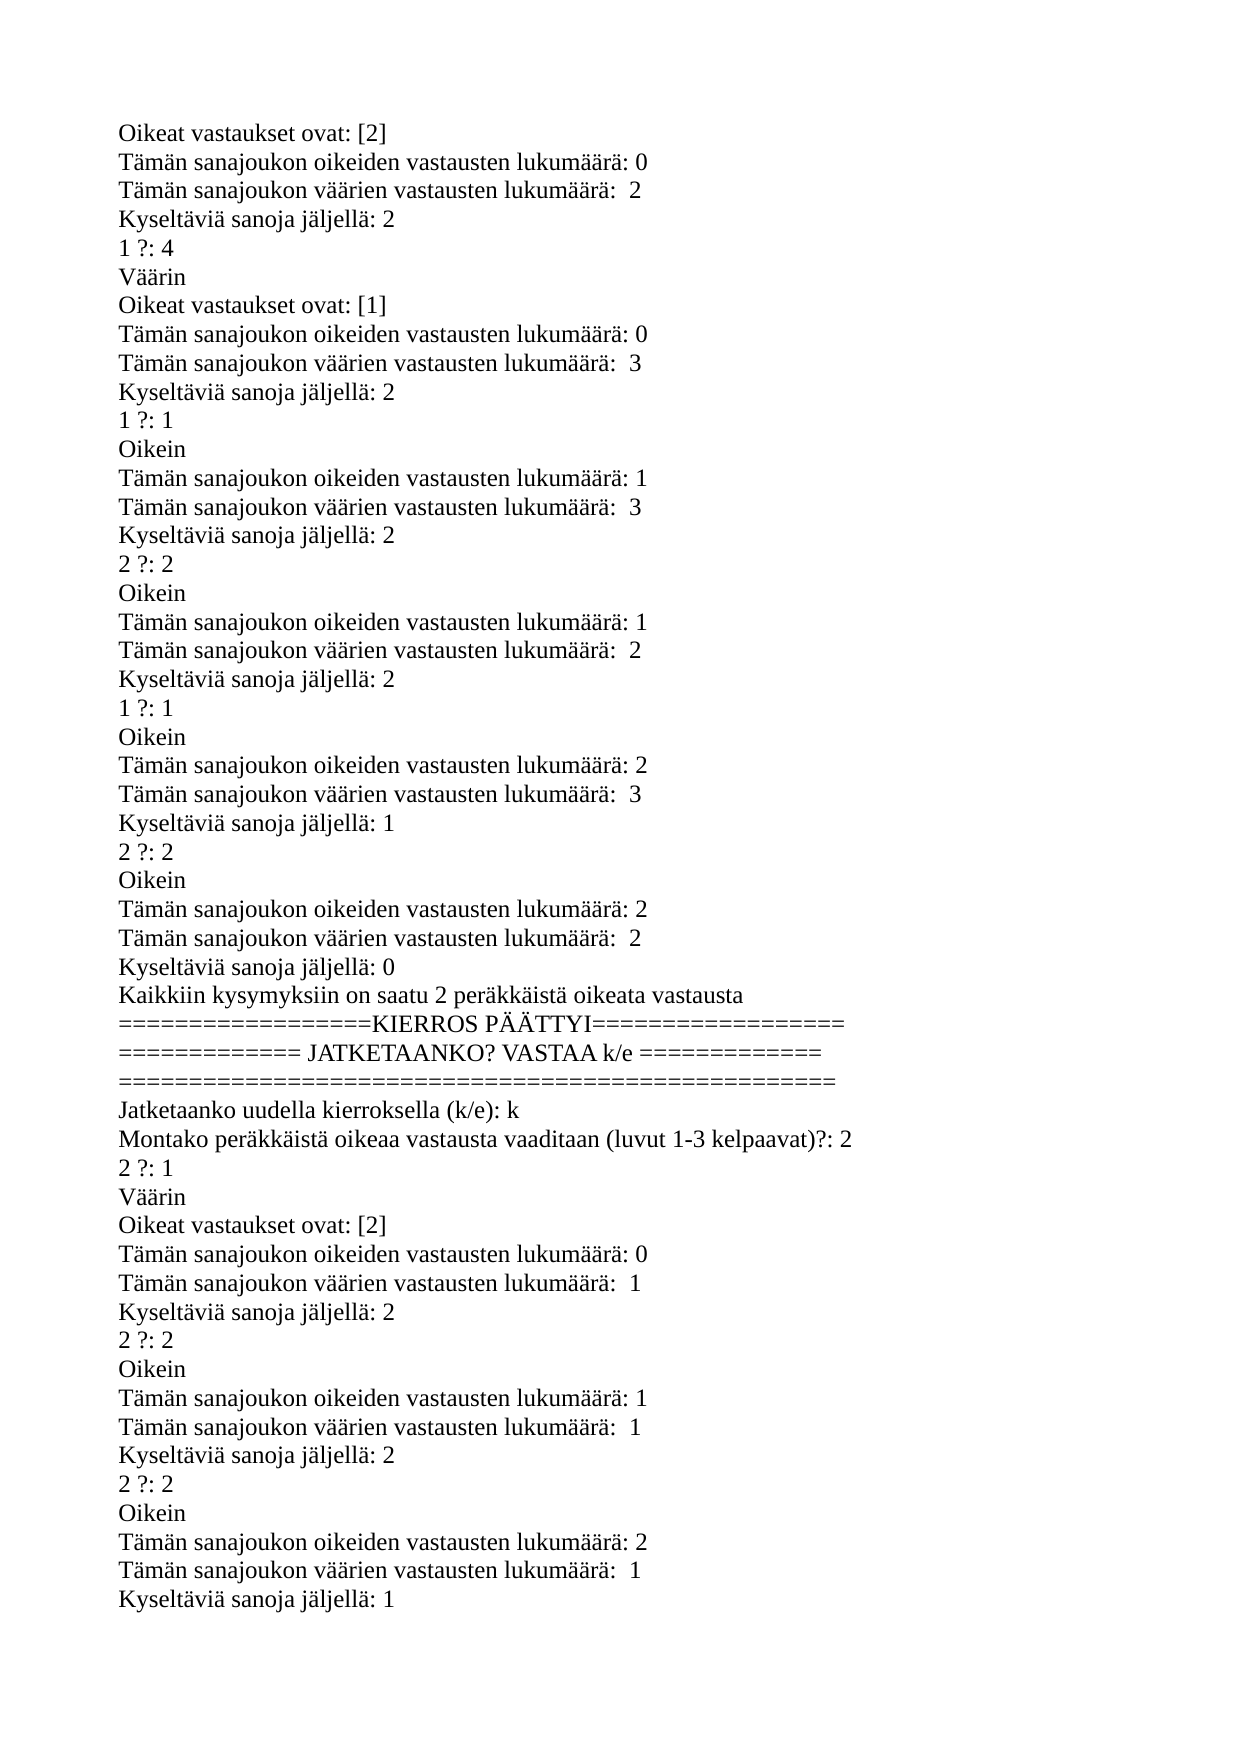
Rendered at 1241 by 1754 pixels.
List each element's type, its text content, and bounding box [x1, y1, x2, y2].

text Oikeat vastaukset ovat: [2] [118, 1211, 1122, 1239]
text Tämän sanajoukon väärien vastausten lukumäärä: 3 [118, 779, 1122, 808]
text Oikein [118, 1354, 1122, 1383]
text Tämän sanajoukon oikeiden vastausten lukumäärä: 2 [118, 751, 1122, 779]
text 1 ?: 4 [118, 233, 1122, 262]
text Oikein [118, 434, 1122, 463]
text Oikein [118, 866, 1122, 894]
text Tämän sanajoukon väärien vastausten lukumäärä: 2 [118, 923, 1122, 952]
text Kaikkiin kysymyksiin on saatu 2 peräkkäistä oikeata vastausta [118, 981, 1122, 1009]
text Tämän sanajoukon väärien vastausten lukumäärä: 3 [118, 492, 1122, 521]
text Kyseltäviä sanoja jäljellä: 2 [118, 1297, 1122, 1326]
text 1 ?: 1 [118, 693, 1122, 722]
text Kyseltäviä sanoja jäljellä: 2 [118, 377, 1122, 406]
text 2 ?: 2 [118, 1326, 1122, 1354]
text Kyseltäviä sanoja jäljellä: 1 [118, 1584, 1122, 1613]
text Kyseltäviä sanoja jäljellä: 2 [118, 204, 1122, 233]
text Tämän sanajoukon oikeiden vastausten lukumäärä: 0 [118, 319, 1122, 348]
text Tämän sanajoukon väärien vastausten lukumäärä: 1 [118, 1412, 1122, 1441]
text Montako peräkkäistä oikeaa vastausta vaaditaan (luvut 1-3 kelpaavat)?: 2 [118, 1124, 1122, 1153]
text Oikein [118, 722, 1122, 751]
text Oikein [118, 1498, 1122, 1527]
text Tämän sanajoukon väärien vastausten lukumäärä: 2 [118, 636, 1122, 664]
text Tämän sanajoukon väärien vastausten lukumäärä: 2 [118, 176, 1122, 204]
text Kyseltäviä sanoja jäljellä: 2 [118, 664, 1122, 693]
text Jatketaanko uudella kierroksella (k/e): k [118, 1096, 1122, 1124]
text Väärin [118, 1182, 1122, 1211]
text Tämän sanajoukon väärien vastausten lukumäärä: 1 [118, 1556, 1122, 1584]
text Oikeat vastaukset ovat: [1] [118, 291, 1122, 319]
text 2 ?: 1 [118, 1153, 1122, 1182]
text Tämän sanajoukon oikeiden vastausten lukumäärä: 1 [118, 607, 1122, 636]
text ==================KIERROS PÄÄTTYI================== [118, 1009, 1122, 1038]
text Tämän sanajoukon oikeiden vastausten lukumäärä: 0 [118, 147, 1122, 176]
text 2 ?: 2 [118, 837, 1122, 866]
text 2 ?: 2 [118, 1469, 1122, 1498]
text ============= JATKETAANKO? VASTAA k/e ============= [118, 1038, 1122, 1067]
text Väärin [118, 262, 1122, 291]
text Kyseltäviä sanoja jäljellä: 1 [118, 808, 1122, 837]
text Tämän sanajoukon oikeiden vastausten lukumäärä: 0 [118, 1239, 1122, 1268]
text 2 ?: 2 [118, 549, 1122, 578]
text Tämän sanajoukon väärien vastausten lukumäärä: 1 [118, 1268, 1122, 1297]
text Tämän sanajoukon oikeiden vastausten lukumäärä: 1 [118, 1383, 1122, 1412]
text Tämän sanajoukon oikeiden vastausten lukumäärä: 2 [118, 1527, 1122, 1556]
text 1 ?: 1 [118, 406, 1122, 434]
text Oikeat vastaukset ovat: [2] [118, 118, 1122, 147]
text Tämän sanajoukon oikeiden vastausten lukumäärä: 2 [118, 894, 1122, 923]
text Tämän sanajoukon oikeiden vastausten lukumäärä: 1 [118, 463, 1122, 492]
text Kyseltäviä sanoja jäljellä: 2 [118, 521, 1122, 549]
text Oikein [118, 578, 1122, 607]
text =================================================== [118, 1067, 1122, 1096]
text Kyseltäviä sanoja jäljellä: 2 [118, 1441, 1122, 1469]
text Kyseltäviä sanoja jäljellä: 0 [118, 952, 1122, 981]
text Tämän sanajoukon väärien vastausten lukumäärä: 3 [118, 348, 1122, 377]
